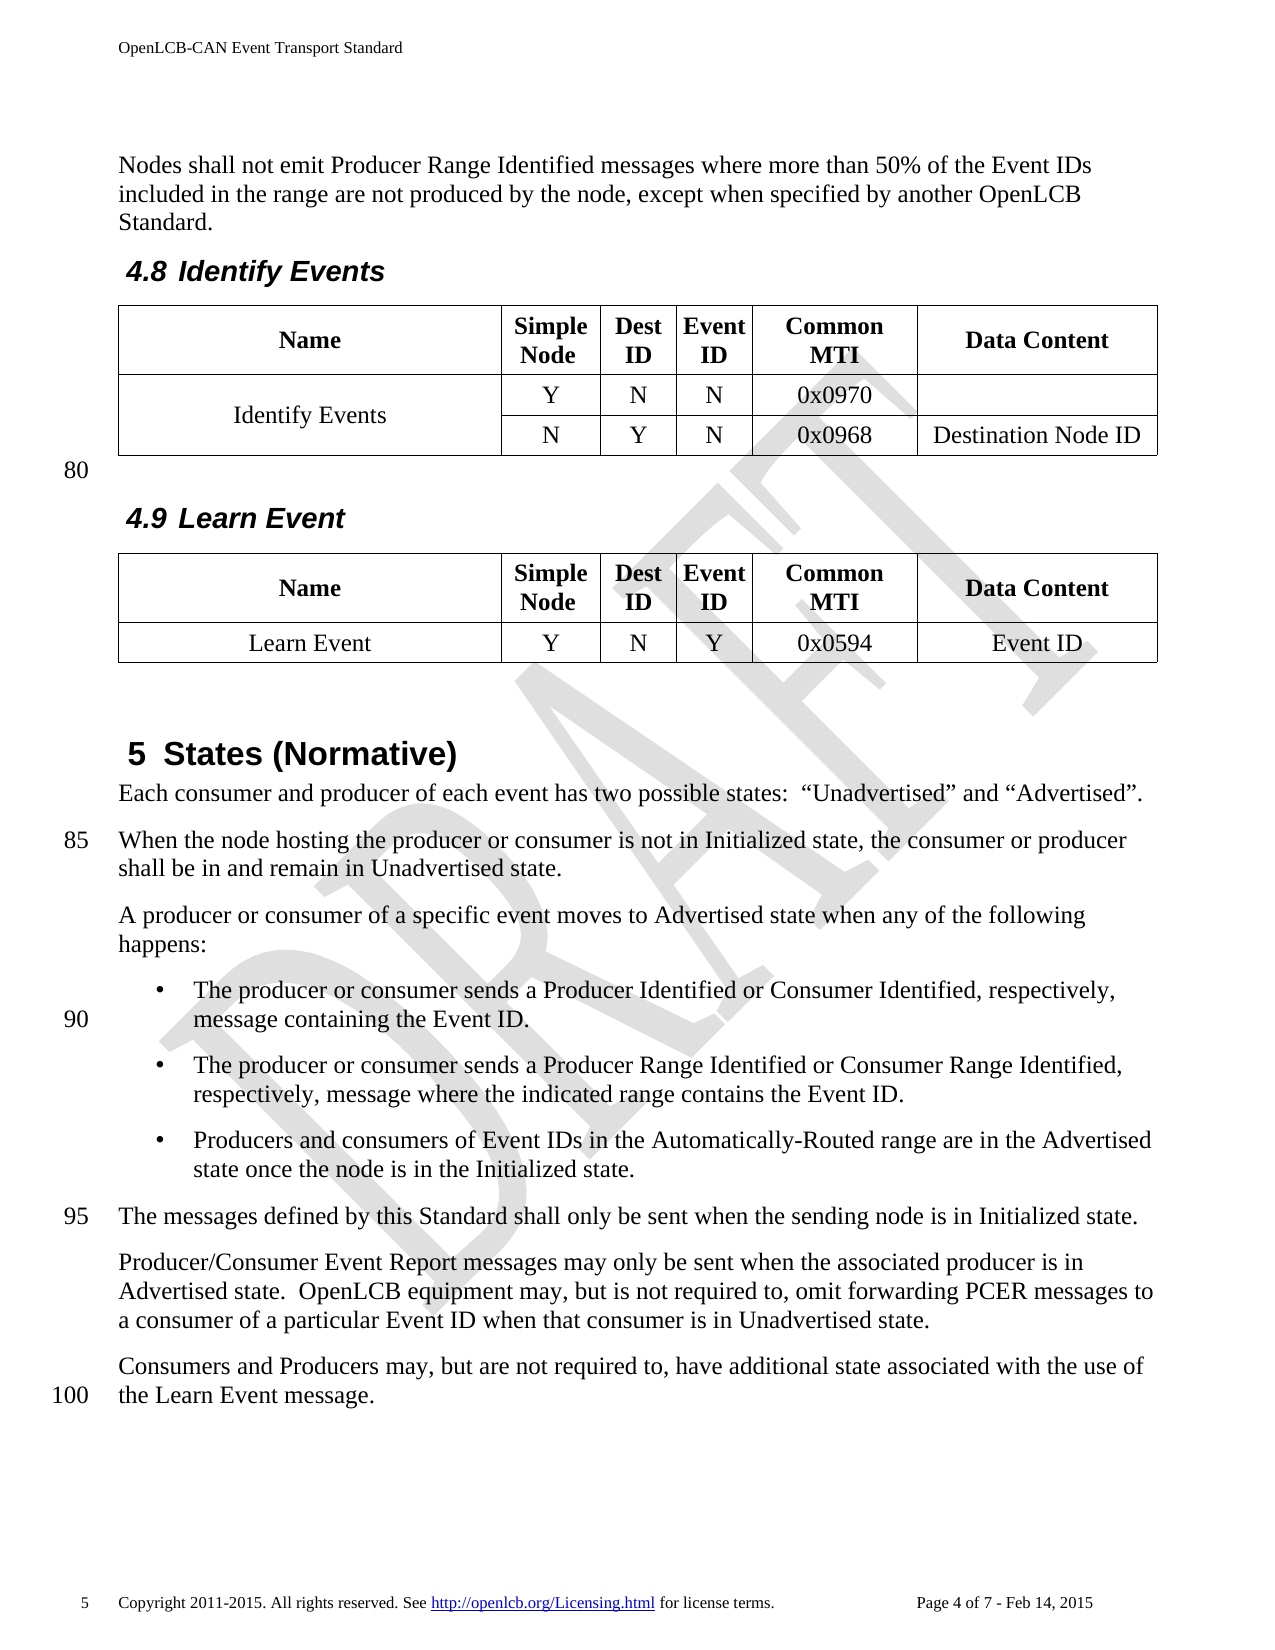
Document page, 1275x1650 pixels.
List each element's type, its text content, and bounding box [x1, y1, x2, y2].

table_cell Y [502, 375, 600, 414]
list Producers and consumers of Event IDs in the Automatically-Routed range are in the Advertised state once the node is in the Initialized state. [321, 1126, 498, 1183]
table_header Simple Node [502, 306, 600, 374]
text A producer or consumer of a specific event moves to Advertised state when any of the following happens: [405, 900, 520, 957]
table_cell Y [502, 623, 600, 662]
text The messages defined by this Standard shall only be sent when the sending node is in Initialized state. [396, 1201, 498, 1229]
subtitle States (Normative) [118, 734, 576, 772]
table_header Name [119, 306, 501, 374]
subtitle [704, 515, 751, 535]
list The producer or consumer sends a Producer Identified or Consumer Identified, respectively, message containing the Event ID. [597, 975, 1157, 1033]
table_cell Event ID [918, 623, 1022, 662]
table_cell Identify Events [119, 375, 501, 455]
text When the node hosting the producer or consumer is not in Initialized state, the consumer or producer shall be in and remain in Unadvertised state. [778, 825, 1157, 882]
table_header Data Content [957, 554, 1157, 622]
table_header Simple Node [502, 554, 600, 622]
text Each consumer and producer of each event has two possible states: “Unadvertised” and “Advertised”. [118, 778, 600, 807]
subtitle Identify Events [118, 254, 1157, 287]
table_header Data Content [918, 306, 1157, 374]
subtitle [644, 734, 831, 772]
table_header Name [119, 554, 501, 622]
table_cell Destination Node ID [918, 416, 1157, 455]
table_header Common MTI [753, 306, 917, 374]
list Producers and consumers of Event IDs in the Automatically-Routed range are in the Advertised state once the node is in the Initialized state. [156, 1126, 335, 1183]
table_cell [918, 375, 1157, 414]
subtitle [738, 501, 792, 535]
text A producer or consumer of a specific event moves to Advertised state when any of the following happens: [118, 900, 419, 957]
table_header Event ID [677, 306, 752, 374]
list The producer or consumer sends a Producer Identified or Consumer Identified, respectively, message containing the Event ID. [216, 983, 384, 1033]
table_cell N [677, 416, 752, 455]
text Producer/Consumer Event Report messages may only be sent when the associated producer is in Advertised state. OpenLCB equipment may, but is not required to, omit forwarding PCER messages to a consumer of a particular Event ID when that consumer is in Unadvertised state. [118, 1247, 1157, 1333]
text Each consumer and producer of each event has two possible states: “Unadvertised” and “Advertised”. [600, 778, 695, 807]
text The messages defined by this Standard shall only be sent when the sending node is in Initialized state. [518, 1201, 1157, 1229]
table_cell 0x0594 [827, 623, 917, 662]
list The producer or consumer sends a Producer Identified or Consumer Identified, respectively, message containing the Event ID. [507, 978, 640, 1033]
subtitle [836, 734, 1157, 772]
table_header Event ID [677, 554, 752, 622]
table_cell Y [601, 416, 676, 455]
table_header Data Content [918, 558, 982, 622]
text A producer or consumer of a specific event moves to Advertised state when any of the following happens: [539, 900, 704, 957]
table_header Dest ID [601, 306, 676, 374]
list The producer or consumer sends a Producer Range Identified or Consumer Range Identified, respectively, message where the indicated range contains the Event ID. [449, 1050, 570, 1108]
table_cell N [502, 416, 600, 455]
table_cell 0x0594 [753, 623, 823, 662]
table_cell [725, 623, 752, 650]
list The producer or consumer sends a Producer Range Identified or Consumer Range Identified, respectively, message where the indicated range contains the Event ID. [156, 1050, 260, 1108]
list The producer or consumer sends a Producer Range Identified or Consumer Range Identified, respectively, message where the indicated range contains the Event ID. [245, 1050, 456, 1108]
text When the node hosting the producer or consumer is not in Initialized state, the consumer or producer shall be in and remain in Unadvertised state. [678, 831, 802, 882]
subtitle Learn Event [118, 501, 698, 535]
subtitle [904, 501, 1157, 535]
table_cell 0x0968 [820, 416, 917, 455]
table_cell 0x0968 [782, 439, 815, 455]
table_cell Y [677, 623, 721, 662]
table_cell 0x0970 [882, 375, 917, 410]
subtitle [778, 501, 895, 535]
list The producer or consumer sends a Producer Range Identified or Consumer Range Identified, respectively, message where the indicated range contains the Event ID. [555, 1050, 1157, 1108]
table_header Dest ID [601, 554, 676, 622]
table_cell 0x0970 [824, 380, 903, 414]
text Consumers and Producers may, but are not required to, have additional state associated with the use of the Learn Event message. [118, 1351, 1157, 1409]
table_cell N [601, 375, 676, 414]
text Each consumer and producer of each event has two possible states: “Unadvertised” and “Advertised”. [880, 778, 1157, 807]
text Each consumer and producer of each event has two possible states: “Unadvertised” and “Advertised”. [708, 778, 866, 807]
text When the node hosting the producer or consumer is not in Initialized state, the consumer or producer shall be in and remain in Unadvertised state. [476, 825, 652, 882]
text A producer or consumer of a specific event moves to Advertised state when any of the following happens: [685, 900, 1157, 957]
table_cell N [601, 623, 676, 662]
table_cell 0x0968 [753, 416, 783, 446]
table_cell 0x0970 [753, 375, 824, 414]
text Nodes shall not emit Producer Range Identified messages where more than 50% of the Event IDs included in the range are not produced by the node, except when specified by another OpenLCB Standard. [118, 150, 1157, 236]
list The producer or consumer sends a Producer Identified or Consumer Identified, respectively, message containing the Event ID. [156, 975, 224, 1033]
table_header Common MTI [753, 554, 917, 622]
text The messages defined by this Standard shall only be sent when the sending node is in Initialized state. [118, 1201, 381, 1229]
text When the node hosting the producer or consumer is not in Initialized state, the consumer or producer shall be in and remain in Unadvertised state. [118, 825, 374, 882]
text When the node hosting the producer or consumer is not in Initialized state, the consumer or producer shall be in and remain in Unadvertised state. [375, 834, 490, 882]
table_cell Learn Event [119, 623, 501, 662]
table_cell N [677, 375, 752, 414]
list The producer or consumer sends a Producer Identified or Consumer Identified, respectively, message containing the Event ID. [362, 975, 495, 1033]
subtitle [570, 734, 644, 772]
list Producers and consumers of Event IDs in the Automatically-Routed range are in the Advertised state once the node is in the Initialized state. [507, 1126, 1157, 1183]
table_cell Event ID [1026, 623, 1157, 662]
